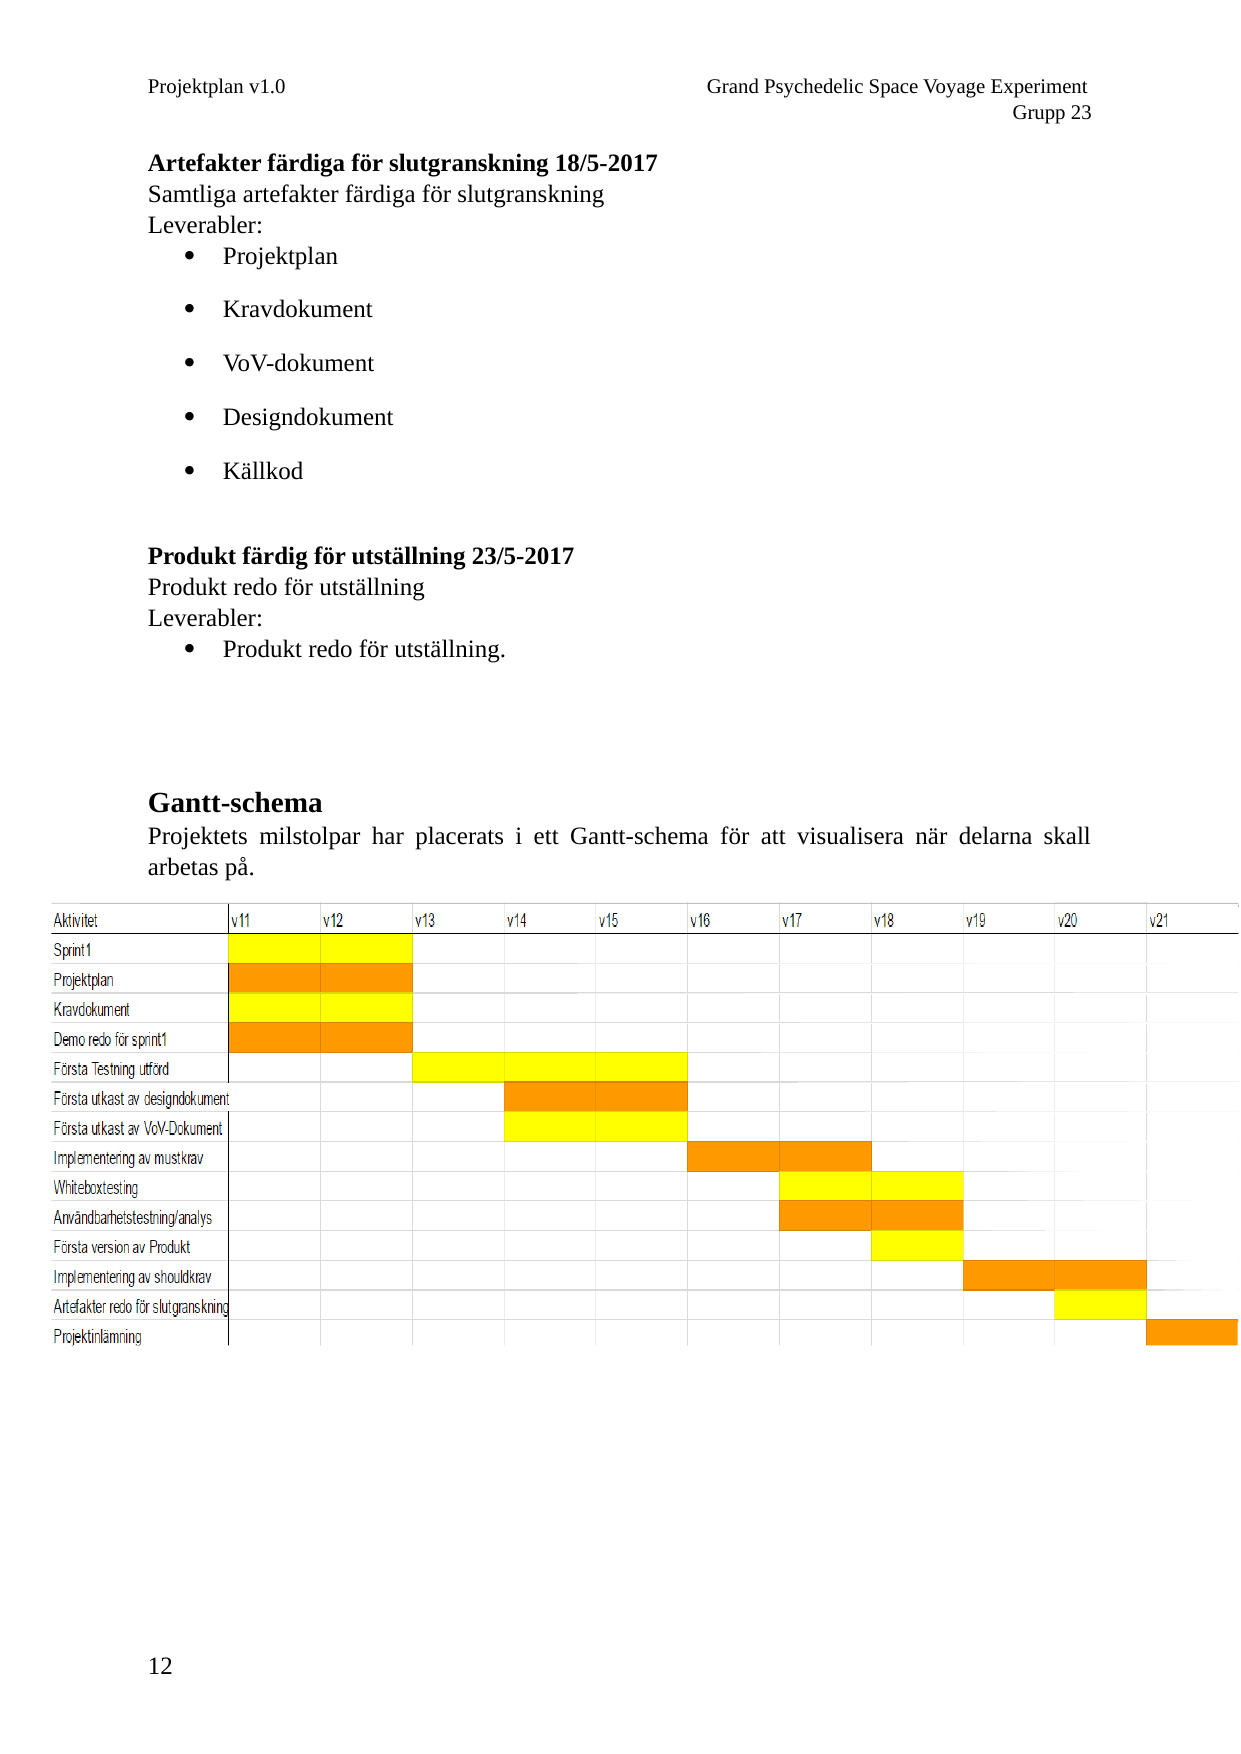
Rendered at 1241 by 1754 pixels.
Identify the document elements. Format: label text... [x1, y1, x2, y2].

list Produkt redo för utställning. [185, 634, 1093, 663]
picture [52, 902, 1241, 1346]
text Leverabler: [148, 210, 1093, 238]
text Leverabler: [148, 603, 1093, 632]
text Samtliga artefakter färdiga för slutgranskning [148, 179, 1093, 207]
list Källkod [185, 456, 1093, 485]
text Produkt färdig för utställning 23/5-2017 [148, 541, 1093, 570]
text Projektets milstolpar har placerats i ett Gantt-schema för att visualisera när delarna skall arbetas på. [148, 821, 1093, 881]
list Projektplan [185, 241, 1093, 269]
list Designdokument [185, 402, 1093, 431]
text Produkt redo för utställning [148, 572, 1093, 601]
list VoV-dokument [185, 348, 1093, 377]
subtitle Gantt-schema [148, 785, 1093, 819]
text Artefakter färdiga för slutgranskning 18/5-2017 [148, 148, 1093, 176]
list Kravdokument [185, 294, 1093, 323]
